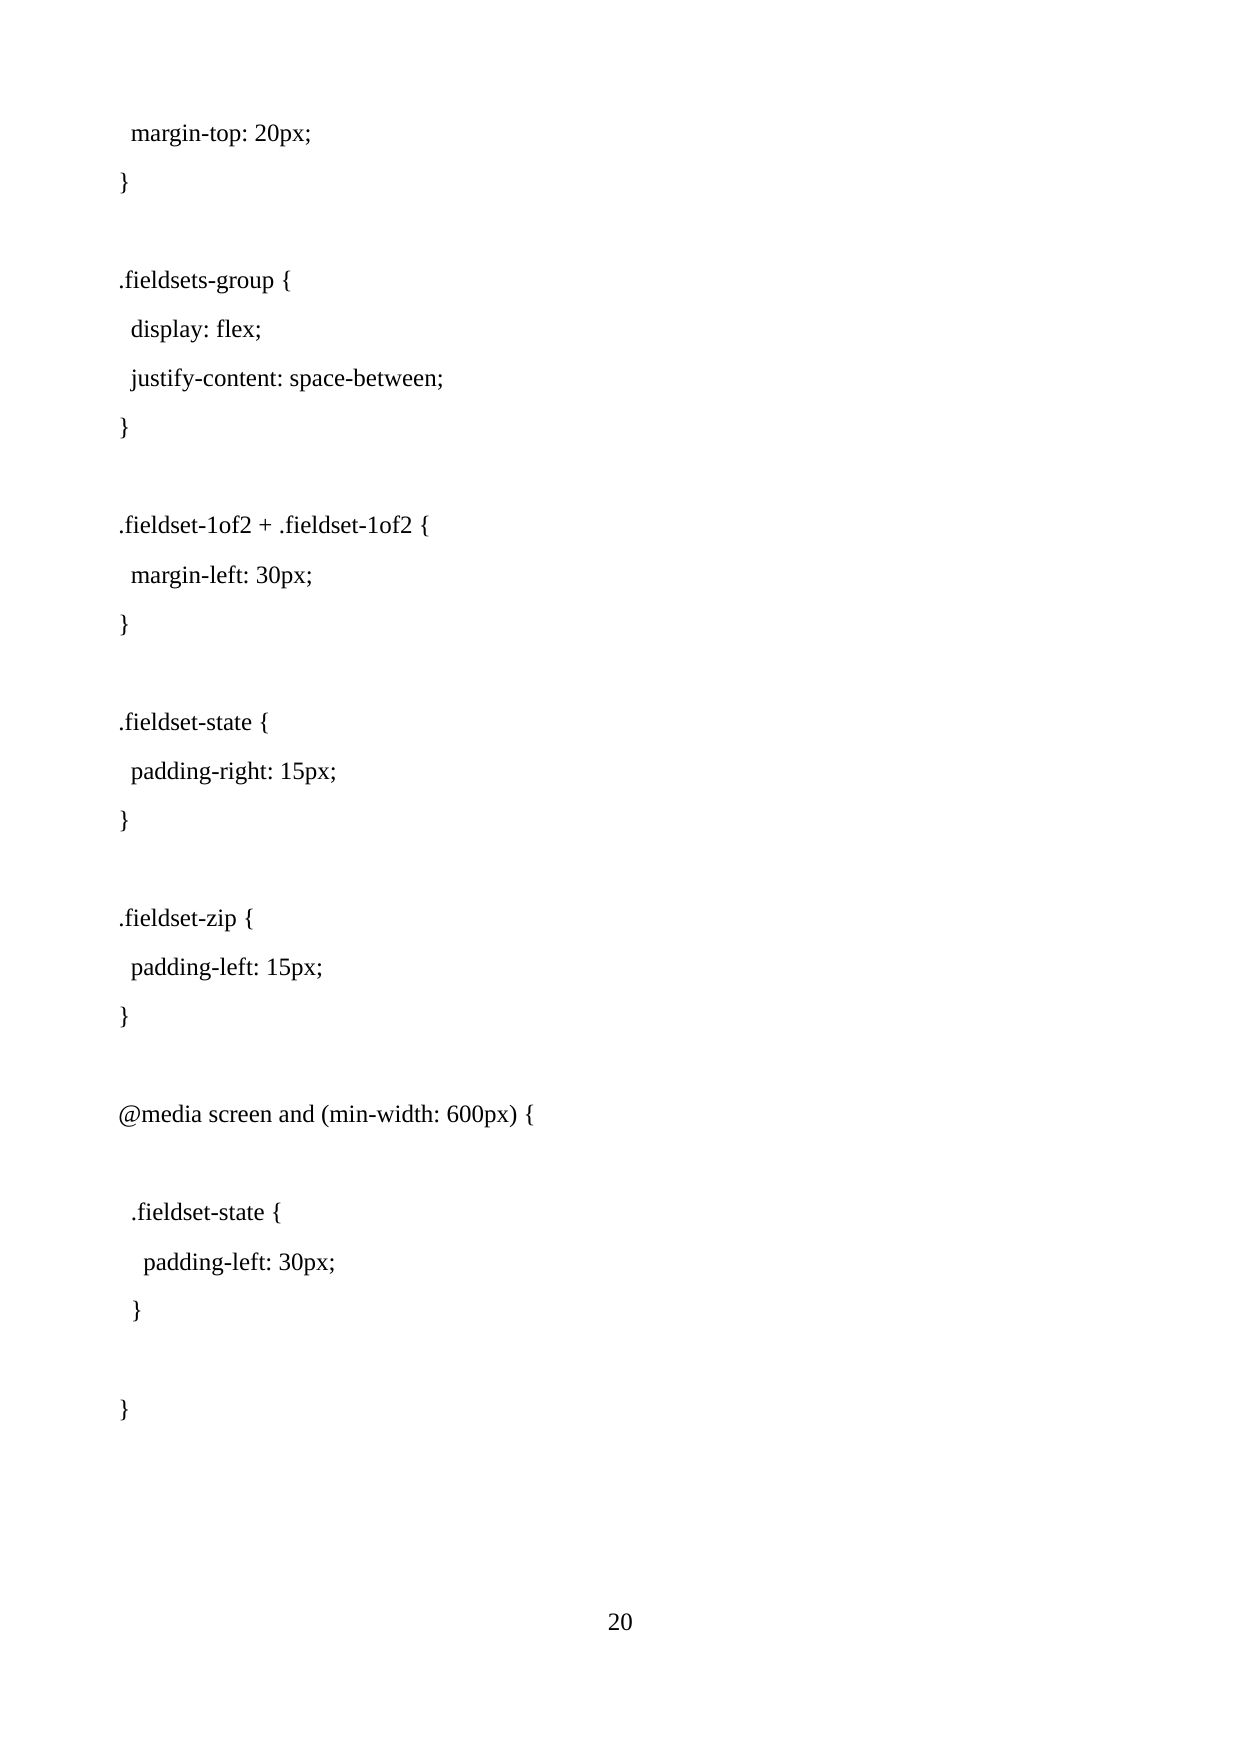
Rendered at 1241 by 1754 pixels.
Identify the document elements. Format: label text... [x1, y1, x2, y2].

text .fieldset-1of2 + .fieldset-1of2 { [118, 511, 1122, 539]
text } [118, 805, 1122, 834]
text padding-left: 15px; [118, 952, 1122, 981]
text justify-content: space-between; [118, 363, 1122, 392]
text display: flex; [118, 314, 1122, 343]
text padding-right: 15px; [118, 756, 1122, 785]
text .fieldset-state { [118, 707, 1122, 736]
text } [118, 412, 1122, 441]
text } [118, 609, 1122, 637]
text } [118, 167, 1122, 196]
text .fieldset-state { [118, 1197, 1122, 1226]
text @media screen and (min-width: 600px) { [118, 1099, 1122, 1128]
text } [118, 1296, 1122, 1324]
text margin-top: 20px; [118, 118, 1122, 147]
text .fieldset-zip { [118, 903, 1122, 932]
text } [118, 1001, 1122, 1030]
text margin-left: 30px; [118, 560, 1122, 588]
text .fieldsets-group { [118, 265, 1122, 294]
text padding-left: 30px; [118, 1247, 1122, 1275]
text } [118, 1394, 1122, 1422]
